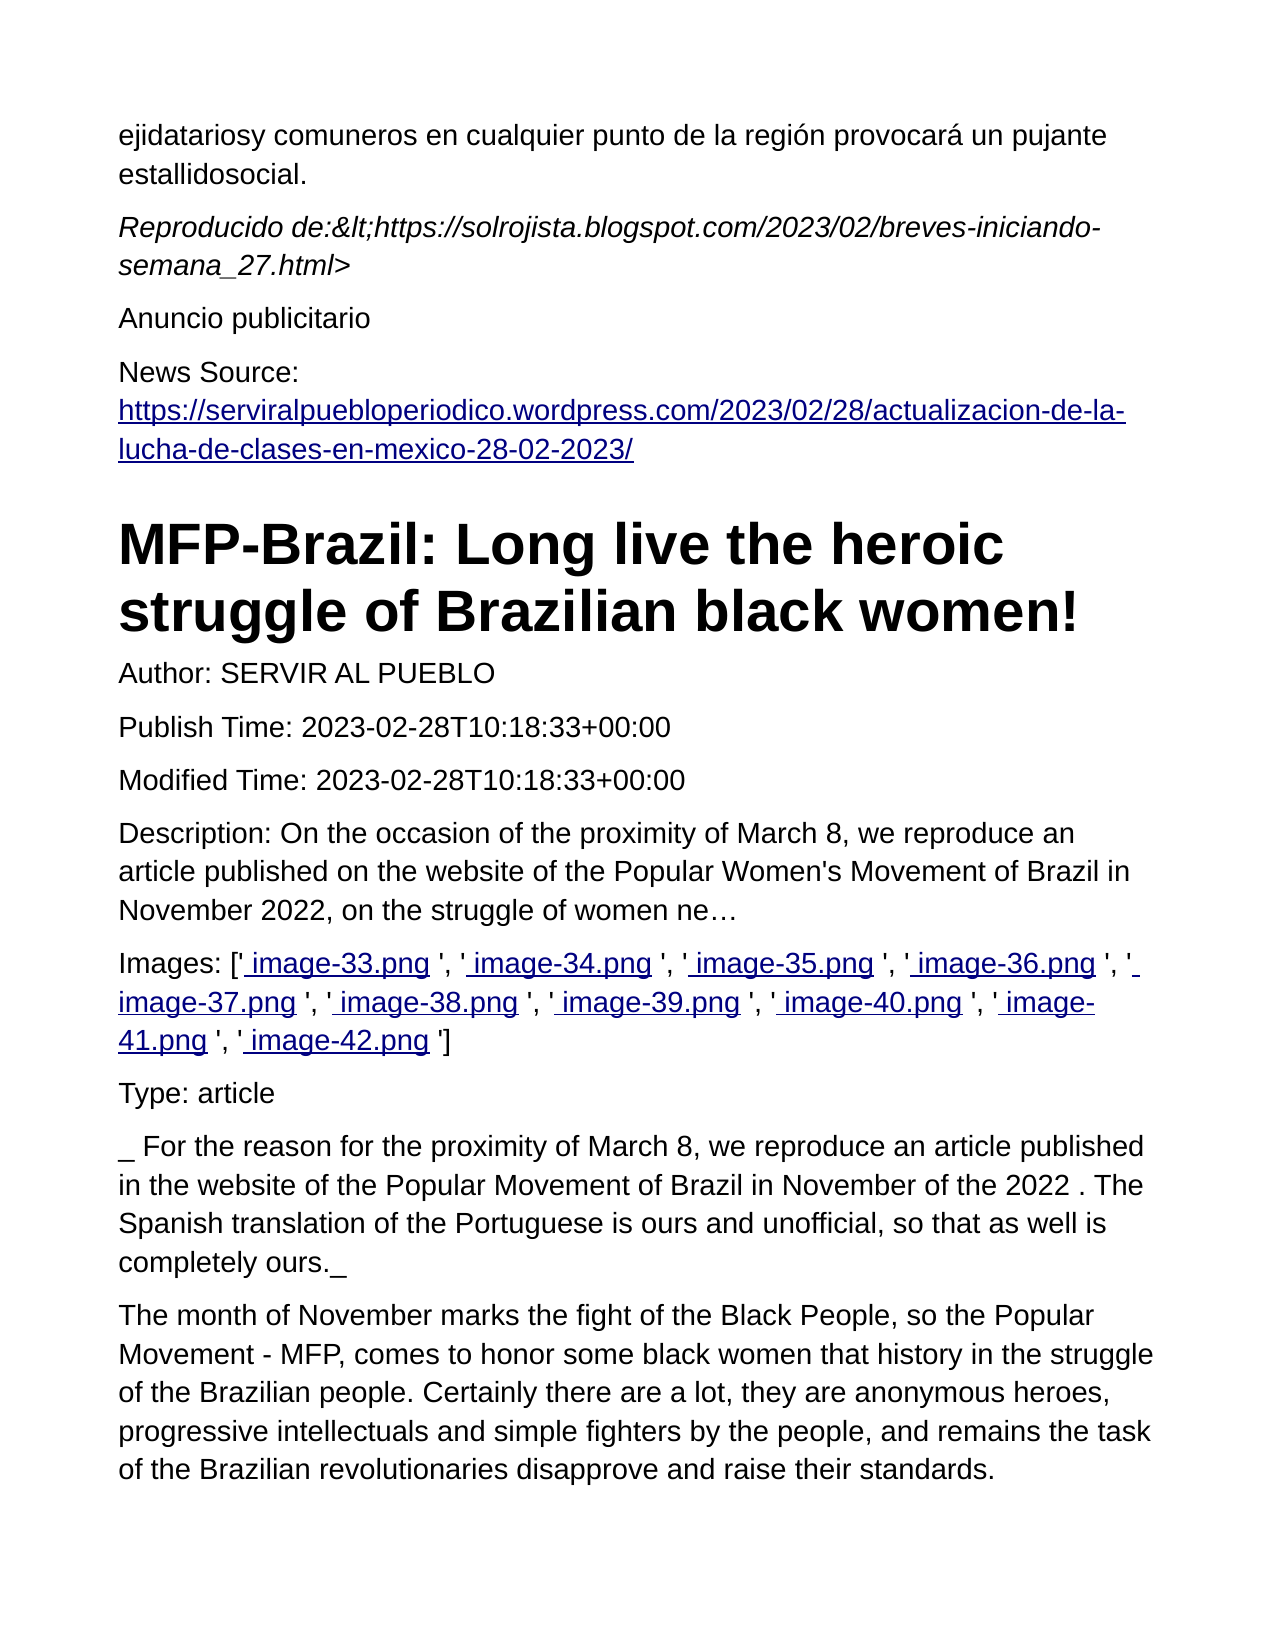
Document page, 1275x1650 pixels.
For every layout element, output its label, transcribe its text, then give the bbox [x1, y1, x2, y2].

text Reproducido de:&lt;https://solrojista.blogspot.com/2023/02/breves-iniciando-semana_27.html> [118, 210, 1157, 282]
text Description: On the occasion of the proximity of March 8, we reproduce an article published on the website of the Popular Women's Movement of Brazil in November 2022, on the struggle of women ne… [118, 816, 1157, 926]
text Type: article [118, 1076, 1157, 1110]
text Anuncio publicitario [118, 301, 1157, 335]
subtitle MFP-Brazil: Long live the heroic struggle of Brazilian black women! [118, 510, 1157, 644]
text Publish Time: 2023-02-28T10:18:33+00:00 [118, 709, 1157, 743]
text Modified Time: 2023-02-28T10:18:33+00:00 [118, 763, 1157, 796]
text News Source: https://serviralpuebloperiodico.wordpress.com/2023/02/28/actualizacion-de-la-lucha-de-clases-en-mexico-28-02-2023/ [118, 354, 1157, 465]
text _ For the reason for the proximity of March 8, we reproduce an article published in the website of the Popular Movement of Brazil in November of the 2022 . The Spanish translation of the Portuguese is ours and unofficial, so that as well is completely ours._ [118, 1129, 1157, 1278]
text The month of November marks the fight of the Black People, so the Popular Movement - MFP, comes to honor some black women that history in the struggle of the Brazilian people. Certainly there are a lot, they are anonymous heroes, progressive intellectuals and simple fighters by the people, and remains the task of the Brazilian revolutionaries disapprove and raise their standards. [118, 1298, 1157, 1486]
text Author: SERVIR AL PUEBLO [118, 656, 1157, 690]
text ejidatariosy comuneros en cualquier punto de la región provocará un pujante estallidosocial. [118, 118, 1157, 190]
text Images: [' image-33.png ', ' image-34.png ', ' image-35.png ', ' image-36.png ', ' image-37.png ', ' image-38.png ', ' image-39.png ', ' image-40.png ', ' image-41.png ', ' image-42.png '] [118, 946, 1157, 1057]
